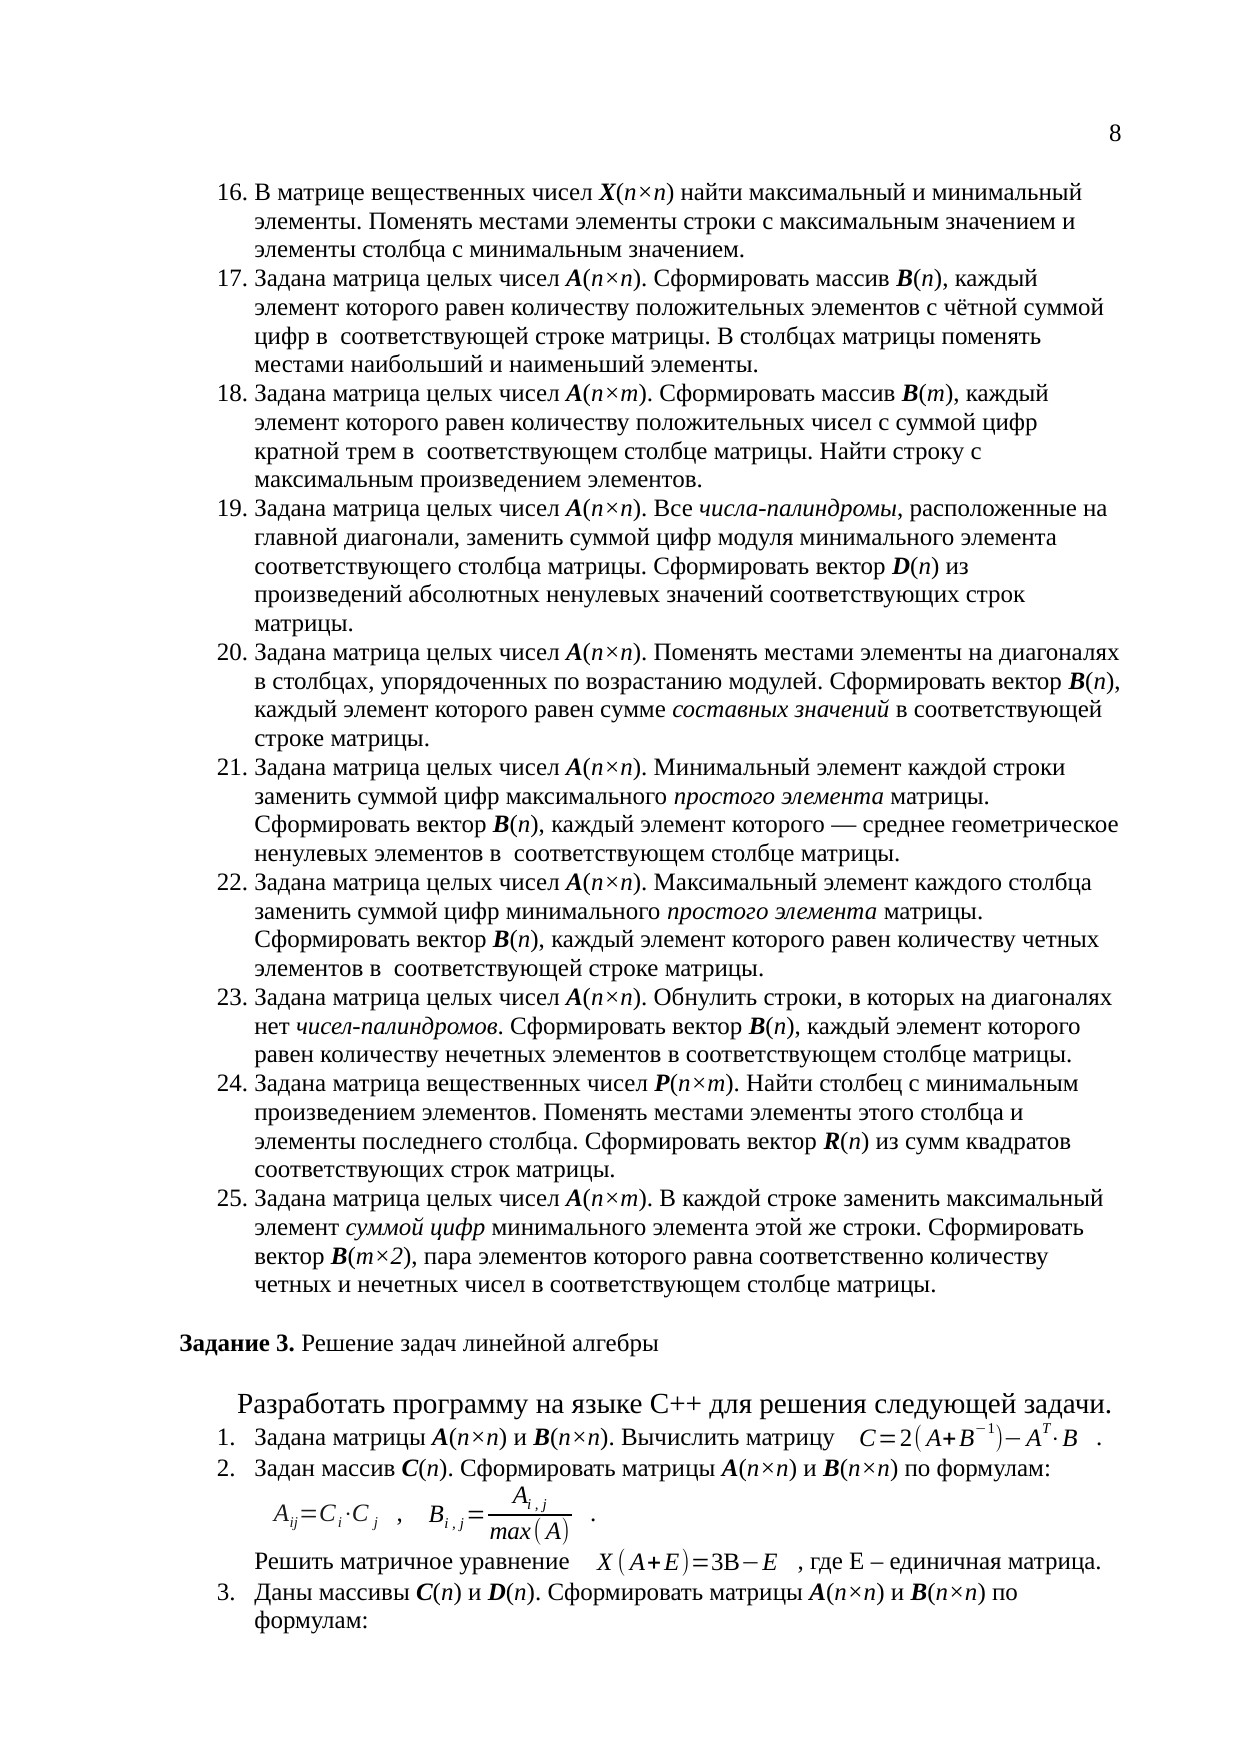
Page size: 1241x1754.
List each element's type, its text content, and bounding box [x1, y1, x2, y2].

list Задана матрица целых чисел A(n×n). Сформировать массив B(n), каждый элемент которого равен количеству положительных элементов с чётной суммой цифр в соответствующей строке матрицы. В столбцах матрицы поменять местами наибольший и наименьший элементы. [217, 263, 1121, 378]
list Задана матрица целых чисел A(n×m). Сформировать массив B(m), каждый элемент которого равен количеству положительных чисел с суммой цифр кратной трем в соответствующем столбце матрицы. Найти строку с максимальным произведением элементов. [217, 378, 1121, 493]
list Задана матрица целых чисел A(n×n). Максимальный элемент каждого столбца заменить суммой цифр минимального простого элемента матрицы. Сформировать вектор В(n), каждый элемент которого равен количеству четных элементов в соответствующей строке матрицы. [217, 867, 1121, 982]
list Задана матрица вещественных чисел Р(n×m). Найти столбец с минимальным произведением элементов. Поменять местами элементы этого столбца и элементы последнего столбца. Сформировать вектор R(n) из сумм квадратов соответствующих строк матрицы. [217, 1068, 1121, 1183]
list Задана матрица целых чисел A(n×m). В каждой строке заменить максимальный элемент суммой цифр минимального элемента этой же строки. Сформировать вектор В(m×2), пара элементов которого равна соответственно количеству четных и нечетных чисел в соответствующем столбце матрицы. [217, 1183, 1121, 1298]
list Решить матричное уравнение , где Е – единичная матрица. [217, 1546, 1121, 1577]
list Даны массивы C(n) и D(n). Сформировать матрицы A(n×n) и B(n×n) по формулам: [217, 1577, 1121, 1634]
text Разработать программу на языке С++ для решения следующей задачи. [179, 1386, 1121, 1419]
list , . [217, 1481, 1121, 1546]
subtitle Задание 3. Решение задач линейной алгебры [179, 1328, 1121, 1357]
list Задана матрица целых чисел A(n×n). Поменять местами элементы на диагоналях в столбцах, упорядоченных по возрастанию модулей. Сформировать вектор В(n), каждый элемент которого равен сумме составных значений в соответствующей строке матрицы. [217, 637, 1121, 752]
list Задан массив C(n). Сформировать матрицы A(n×n) и B(n×n) по формулам: [217, 1453, 1121, 1481]
list Задана матрица целых чисел A(n×n). Обнулить строки, в которых на диагоналях нет чисел-палиндромов. Сформировать вектор В(n), каждый элемент которого равен количеству нечетных элементов в соответствующем столбце матрицы. [217, 982, 1121, 1068]
list В матрице вещественных чисел X(n×n) найти максимальный и минимальный элементы. Поменять местами элементы строки с максимальным значением и элементы столбца с минимальным значением. [217, 177, 1121, 263]
list Задана матрица целых чисел A(n×n). Минимальный элемент каждой строки заменить суммой цифр максимального простого элемента матрицы. Сформировать вектор В(n), каждый элемент которого — среднее геометрическое ненулевых элементов в соответствующем столбце матрицы. [217, 752, 1121, 867]
list Задана матрицы A(n×n) и B(n×n). Вычислить матрицу . [217, 1419, 1121, 1453]
list Задана матрица целых чисел A(n×n). Все числа-палиндромы, расположенные на главной диагонали, заменить суммой цифр модуля минимального элемента соответствующего столбца матрицы. Сформировать вектор D(n) из произведений абсолютных ненулевых значений соответствующих строк матрицы. [217, 493, 1121, 637]
